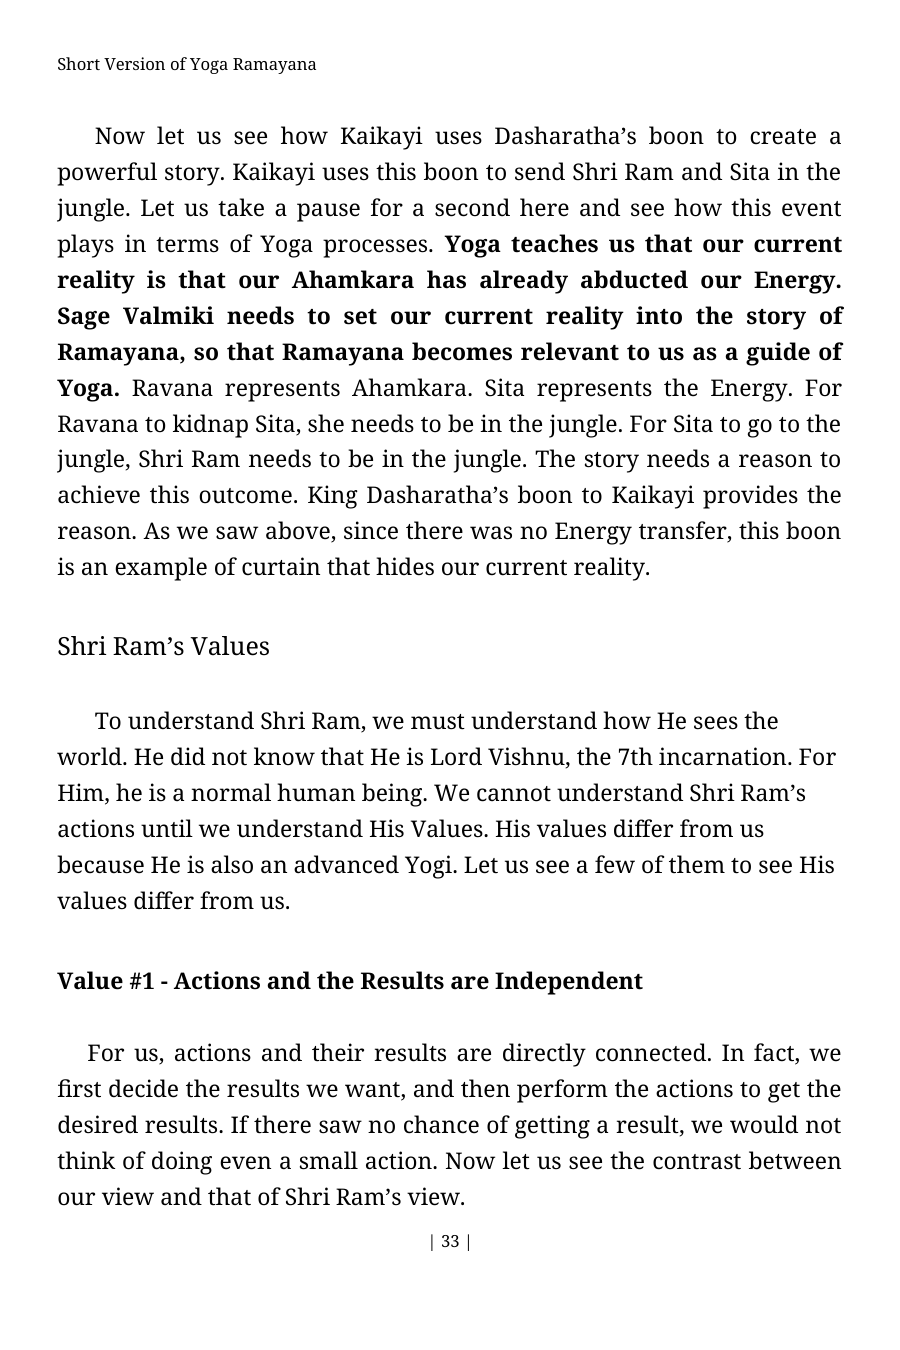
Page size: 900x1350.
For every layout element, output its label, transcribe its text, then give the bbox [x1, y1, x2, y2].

text To understand Shri Ram, we must understand how He sees the world. He did not know that He is Lord Vishnu, the 7th incarnation. For Him, he is a normal human being. We cannot understand Shri Ram’s actions until we understand His Values. His values differ from us because He is also an advanced Yogi. Let us see a few of them to see His values differ from us. [57, 705, 843, 916]
text For us, actions and their results are directly connected. In fact, we first decide the results we want, and then perform the actions to get the desired results. If there saw no chance of getting a result, we would not think of doing even a small action. Now let us see the contrast between our view and that of Shri Ram’s view. [57, 1037, 843, 1212]
text Value #1 - Actions and the Results are Independent [57, 965, 843, 996]
subtitle Shri Ram’s Values [57, 628, 843, 663]
text Now let us see how Kaikayi uses Dasharatha’s boon to create a powerful story. Kaikayi uses this boon to send Shri Ram and Sita in the jungle. Let us take a pause for a second here and see how this event plays in terms of Yoga processes. Yoga teaches us that our current reality is that our Ahamkara has already abducted our Energy. Sage Valmiki needs to set our current reality into the story of Ramayana, so that Ramayana becomes relevant to us as a guide of Yoga. Ravana represents Ahamkara. Sita represents the Energy. For Ravana to kidnap Sita, she needs to be in the jungle. For Sita to go to the jungle, Shri Ram needs to be in the jungle. The story needs a reason to achieve this outcome. King Dasharatha’s boon to Kaikayi provides the reason. As we saw above, since there was no Energy transfer, this boon is an example of curtain that hides our current reality. [57, 120, 843, 582]
